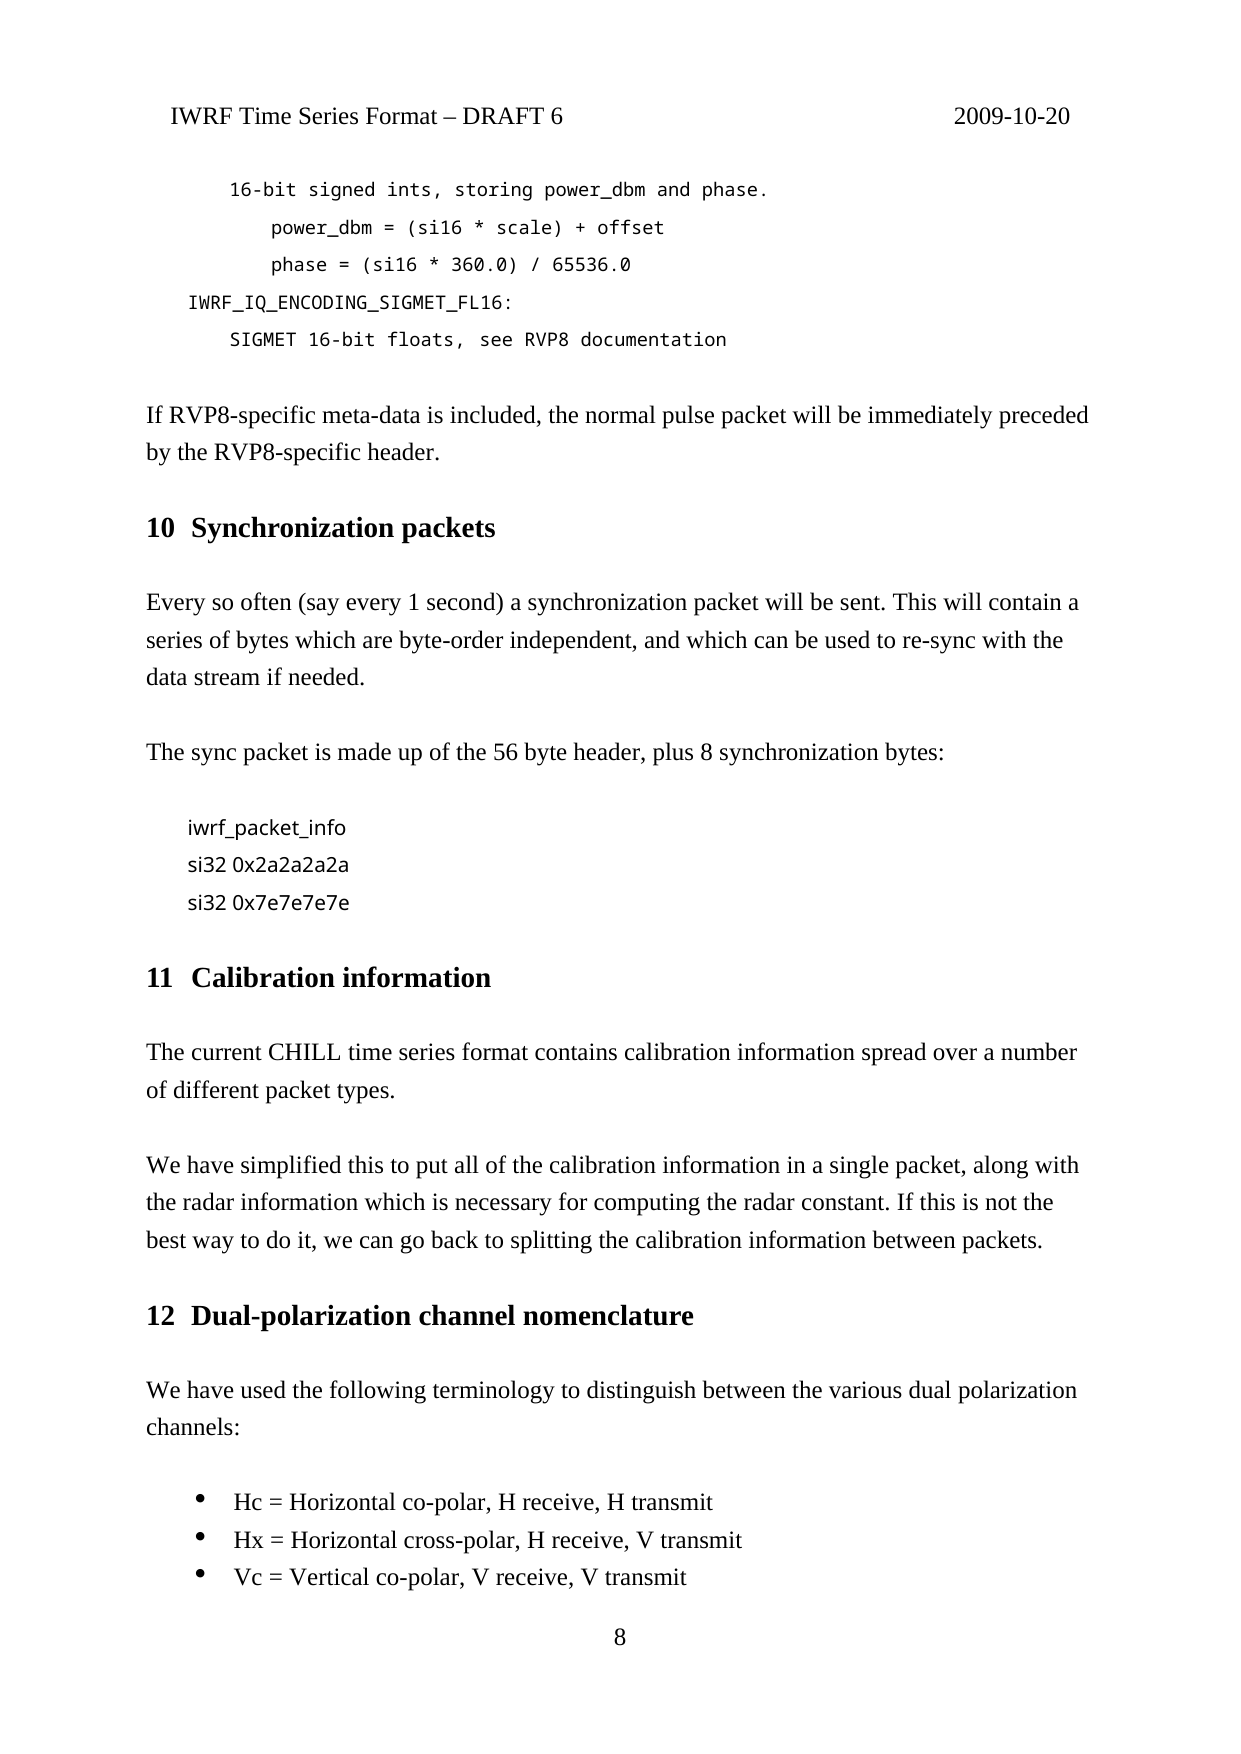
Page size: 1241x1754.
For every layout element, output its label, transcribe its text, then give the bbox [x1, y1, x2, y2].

text If RVP8-specific meta-data is included, the normal pulse packet will be immediately preceded by the RVP8-specific header. [146, 389, 1094, 464]
subtitle Calibration information [146, 952, 1094, 989]
list Hx = Horizontal cross-polar, H receive, V transmit [196, 1514, 1094, 1552]
subtitle Dual-polarization channel nomenclature [146, 1289, 1094, 1327]
text IWRF_IQ_ENCODING_SIGMET_FL16: [146, 277, 1094, 314]
text SIGMET 16-bit floats, see RVP8 documentation [146, 314, 1094, 352]
text phase = (si16 * 360.0) / 65536.0 [146, 239, 1094, 277]
text The current CHILL time series format contains calibration information spread over a number of different packet types. [146, 1027, 1094, 1102]
subtitle Synchronization packets [146, 502, 1094, 539]
text We have used the following terminology to distinguish between the various dual polarization channels: [146, 1364, 1094, 1439]
text si32 0x2a2a2a2a [187, 839, 1094, 877]
text iwrf_packet_info [187, 802, 1094, 839]
text 16-bit signed ints, storing power_dbm and phase. [146, 164, 1094, 202]
text We have simplified this to put all of the calibration information in a single packet, along with the radar information which is necessary for computing the radar constant. If this is not the best way to do it, we can go back to splitting the calibration information between packets. [146, 1139, 1094, 1252]
list Vc = Vertical co-polar, V receive, V transmit [196, 1552, 1094, 1589]
text Every so often (say every 1 second) a synchronization packet will be sent. This will contain a series of bytes which are byte-order independent, and which can be used to re-sync with the data stream if needed. [146, 577, 1094, 689]
text The sync packet is made up of the 56 byte header, plus 8 synchronization bytes: [146, 727, 1094, 764]
text power_dbm = (si16 * scale) + offset [146, 202, 1094, 239]
text si32 0x7e7e7e7e [187, 877, 1094, 914]
list Hc = Horizontal co-polar, H receive, H transmit [196, 1477, 1094, 1514]
